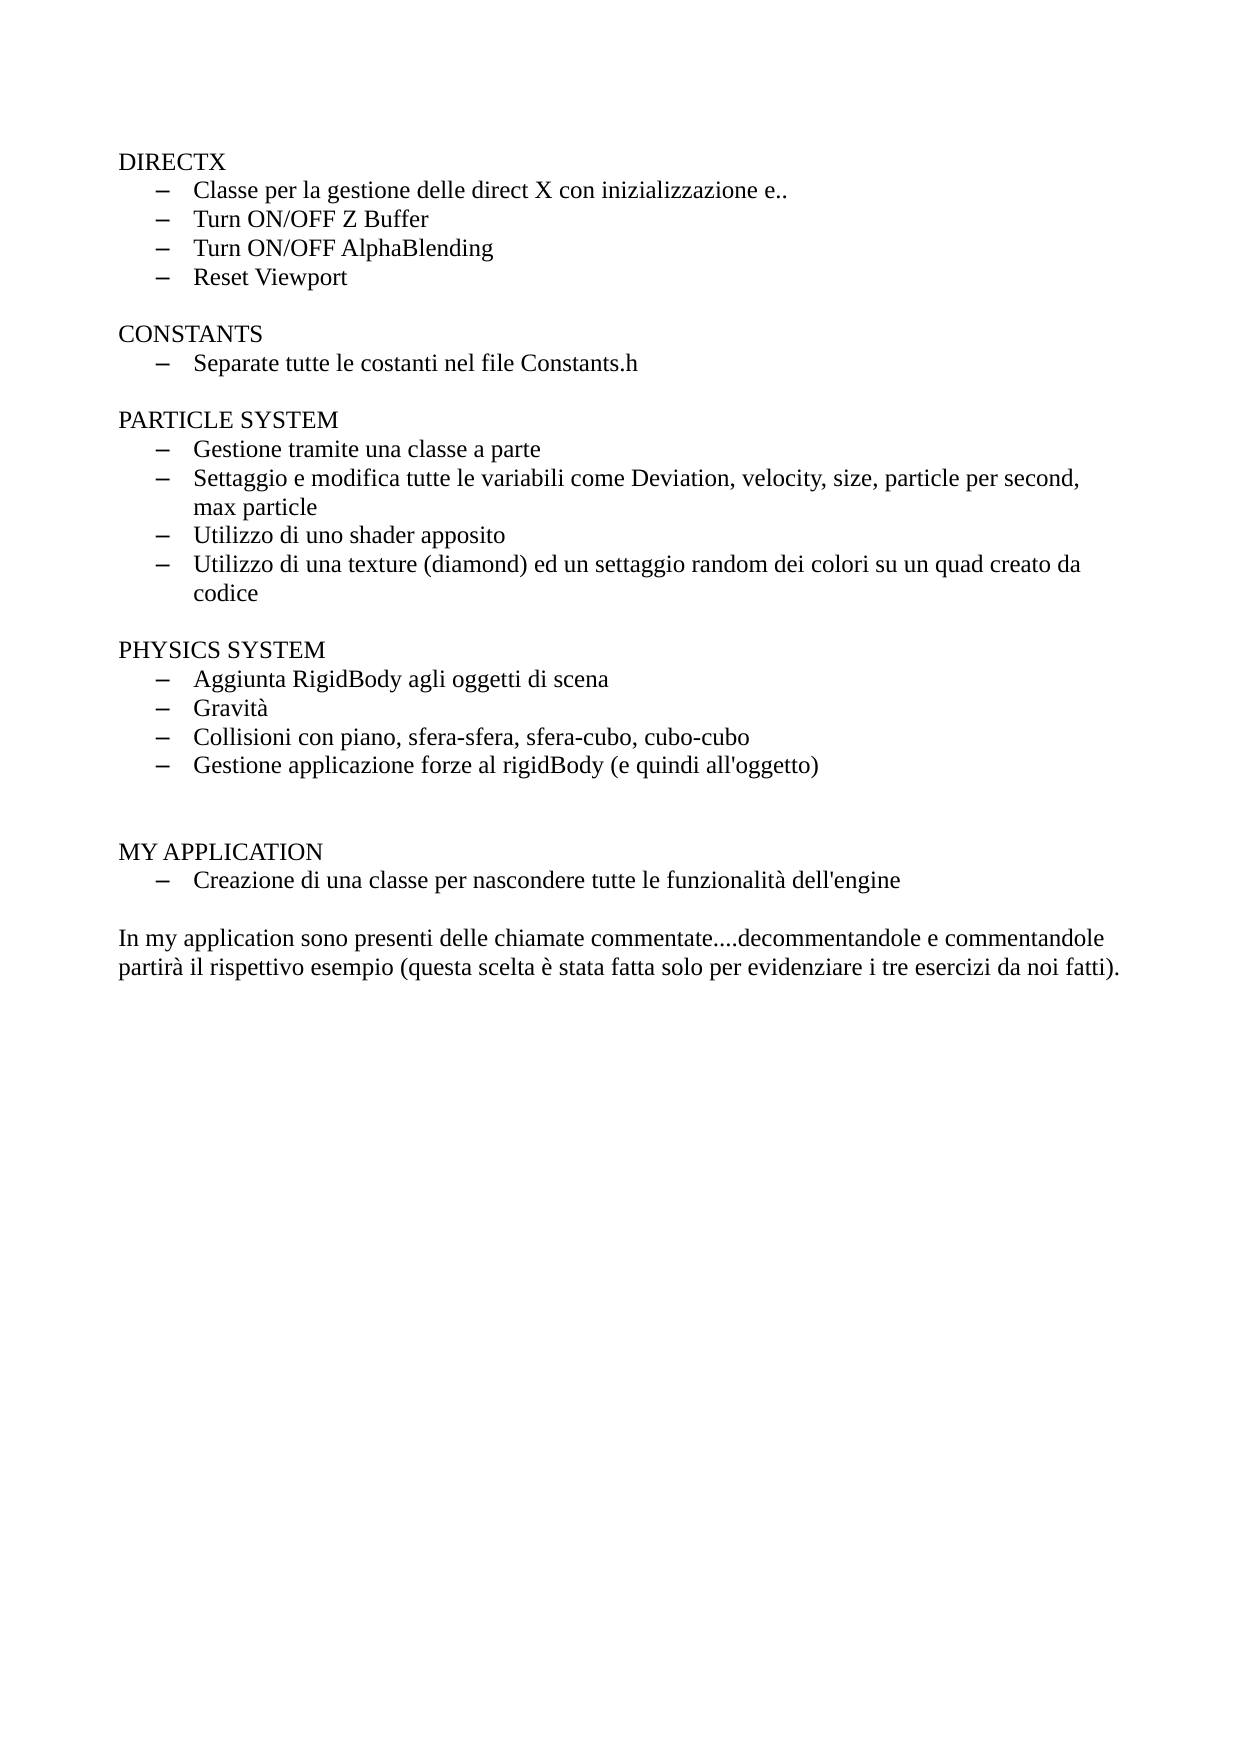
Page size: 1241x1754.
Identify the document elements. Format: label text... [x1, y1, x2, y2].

list Gestione applicazione forze al rigidBody (e quindi all'oggetto) [156, 751, 1122, 779]
list Gravità [156, 693, 1122, 722]
text PHYSICS SYSTEM [118, 636, 1122, 664]
text In my application sono presenti delle chiamate commentate....decommentandole e commentandole partirà il rispettivo esempio (questa scelta è stata fatta solo per evidenziare i tre esercizi da noi fatti). [118, 923, 1122, 981]
list Turn ON/OFF Z Buffer [156, 204, 1122, 233]
text DIRECTX [118, 147, 1122, 176]
list Reset Viewport [156, 262, 1122, 291]
list Settaggio e modifica tutte le variabili come Deviation, velocity, size, particle per second, max particle [156, 463, 1122, 521]
list Collisioni con piano, sfera-sfera, sfera-cubo, cubo-cubo [156, 722, 1122, 751]
list Utilizzo di una texture (diamond) ed un settaggio random dei colori su un quad creato da codice [156, 549, 1122, 607]
text PARTICLE SYSTEM [118, 406, 1122, 434]
text CONSTANTS [118, 319, 1122, 348]
list Utilizzo di uno shader apposito [156, 521, 1122, 549]
text MY APPLICATION [118, 837, 1122, 866]
list Creazione di una classe per nascondere tutte le funzionalità dell'engine [156, 866, 1122, 894]
list Aggiunta RigidBody agli oggetti di scena [156, 664, 1122, 693]
list Separate tutte le costanti nel file Constants.h [156, 348, 1122, 377]
list Classe per la gestione delle direct X con inizializzazione e.. [156, 176, 1122, 204]
list Turn ON/OFF AlphaBlending [156, 233, 1122, 262]
list Gestione tramite una classe a parte [156, 434, 1122, 463]
